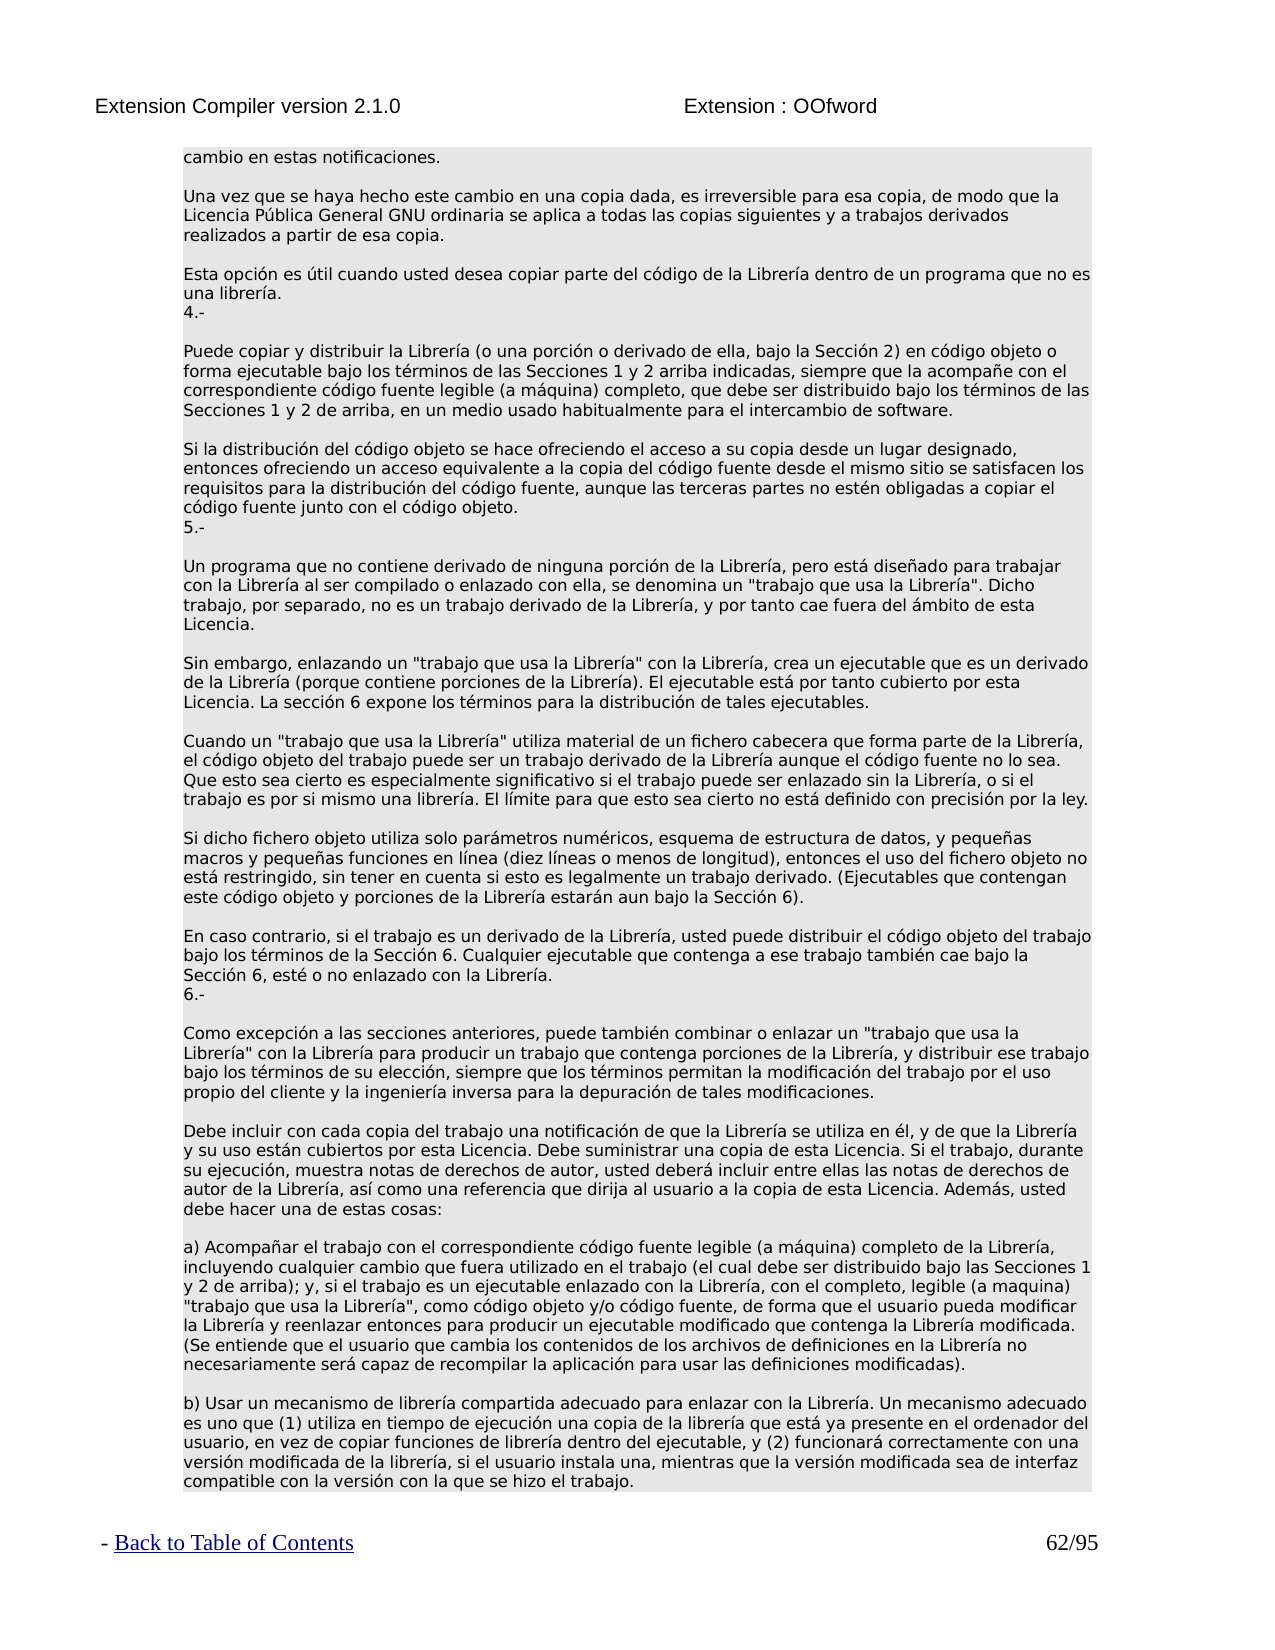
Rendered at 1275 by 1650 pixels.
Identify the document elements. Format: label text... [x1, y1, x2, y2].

text Si dicho fichero objeto utiliza solo parámetros numéricos, esquema de estructura de datos, y pequeñas macros y pequeñas funciones en línea (diez líneas o menos de longitud), entonces el uso del fichero objeto no está restringido, sin tener en cuenta si esto es legalmente un trabajo derivado. (Ejecutables que contengan este código objeto y porciones de la Librería estarán aun bajo la Sección 6). [183, 829, 1092, 907]
text Esta opción es útil cuando usted desea copiar parte del código de la Librería dentro de un programa que no es una librería. [183, 264, 1092, 303]
text 6.- [183, 985, 1092, 1004]
text Sin embargo, enlazando un "trabajo que usa la Librería" con la Librería, crea un ejecutable que es un derivado de la Librería (porque contiene porciones de la Librería). El ejecutable está por tanto cubierto por esta Licencia. La sección 6 expone los términos para la distribución de tales ejecutables. [183, 654, 1092, 712]
text Cuando un "trabajo que usa la Librería" utiliza material de un fichero cabecera que forma parte de la Librería, el código objeto del trabajo puede ser un trabajo derivado de la Librería aunque el código fuente no lo sea. Que esto sea cierto es especialmente significativo si el trabajo puede ser enlazado sin la Librería, o si el trabajo es por si mismo una librería. El límite para que esto sea cierto no está definido con precisión por la ley. [183, 732, 1092, 810]
text Una vez que se haya hecho este cambio en una copia dada, es irreversible para esa copia, de modo que la Licencia Pública General GNU ordinaria se aplica a todas las copias siguientes y a trabajos derivados realizados a partir de esa copia. [183, 186, 1092, 245]
text b) Usar un mecanismo de librería compartida adecuado para enlazar con la Librería. Un mecanismo adecuado es uno que (1) utiliza en tiempo de ejecución una copia de la librería que está ya presente en el ordenador del usuario, en vez de copiar funciones de librería dentro del ejecutable, y (2) funcionará correctamente con una versión modificada de la librería, si el usuario instala una, mientras que la versión modificada sea de interfaz compatible con la versión con la que se hizo el trabajo. [183, 1394, 1092, 1492]
text cambio en estas notificaciones. [183, 147, 1092, 167]
text Si la distribución del código objeto se hace ofreciendo el acceso a su copia desde un lugar designado, entonces ofreciendo un acceso equivalente a la copia del código fuente desde el mismo sitio se satisfacen los requisitos para la distribución del código fuente, aunque las terceras partes no estén obligadas a copiar el código fuente junto con el código objeto. [183, 440, 1092, 518]
text 5.- [183, 518, 1092, 537]
text En caso contrario, si el trabajo es un derivado de la Librería, usted puede distribuir el código objeto del trabajo bajo los términos de la Sección 6. Cualquier ejecutable que contenga a ese trabajo también cae bajo la Sección 6, esté o no enlazado con la Librería. [183, 927, 1092, 985]
text a) Acompañar el trabajo con el correspondiente código fuente legible (a máquina) completo de la Librería, incluyendo cualquier cambio que fuera utilizado en el trabajo (el cual debe ser distribuido bajo las Secciones 1 y 2 de arriba); y, si el trabajo es un ejecutable enlazado con la Librería, con el completo, legible (a maquina) "trabajo que usa la Librería", como código objeto y/o código fuente, de forma que el usuario pueda modificar la Librería y reenlazar entonces para producir un ejecutable modificado que contenga la Librería modificada. (Se entiende que el usuario que cambia los contenidos de los archivos de definiciones en la Librería no necesariamente será capaz de recompilar la aplicación para usar las definiciones modificadas). [183, 1238, 1092, 1375]
text Debe incluir con cada copia del trabajo una notificación de que la Librería se utiliza en él, y de que la Librería y su uso están cubiertos por esta Licencia. Debe suministrar una copia de esta Licencia. Si el trabajo, durante su ejecución, muestra notas de derechos de autor, usted deberá incluir entre ellas las notas de derechos de autor de la Librería, así como una referencia que dirija al usuario a la copia de esta Licencia. Además, usted debe hacer una de estas cosas: [183, 1121, 1092, 1219]
text Puede copiar y distribuir la Librería (o una porción o derivado de ella, bajo la Sección 2) en código objeto o forma ejecutable bajo los términos de las Secciones 1 y 2 arriba indicadas, siempre que la acompañe con el correspondiente código fuente legible (a máquina) completo, que debe ser distribuido bajo los términos de las Secciones 1 y 2 de arriba, en un medio usado habitualmente para el intercambio de software. [183, 342, 1092, 420]
text 4.- [183, 303, 1092, 323]
text Como excepción a las secciones anteriores, puede también combinar o enlazar un "trabajo que usa la Librería" con la Librería para producir un trabajo que contenga porciones de la Librería, y distribuir ese trabajo bajo los términos de su elección, siempre que los términos permitan la modificación del trabajo por el uso propio del cliente y la ingeniería inversa para la depuración de tales modificaciones. [183, 1024, 1092, 1102]
text Un programa que no contiene derivado de ninguna porción de la Librería, pero está diseñado para trabajar con la Librería al ser compilado o enlazado con ella, se denomina un "trabajo que usa la Librería". Dicho trabajo, por separado, no es un trabajo derivado de la Librería, y por tanto cae fuera del ámbito de esta Licencia. [183, 557, 1092, 634]
